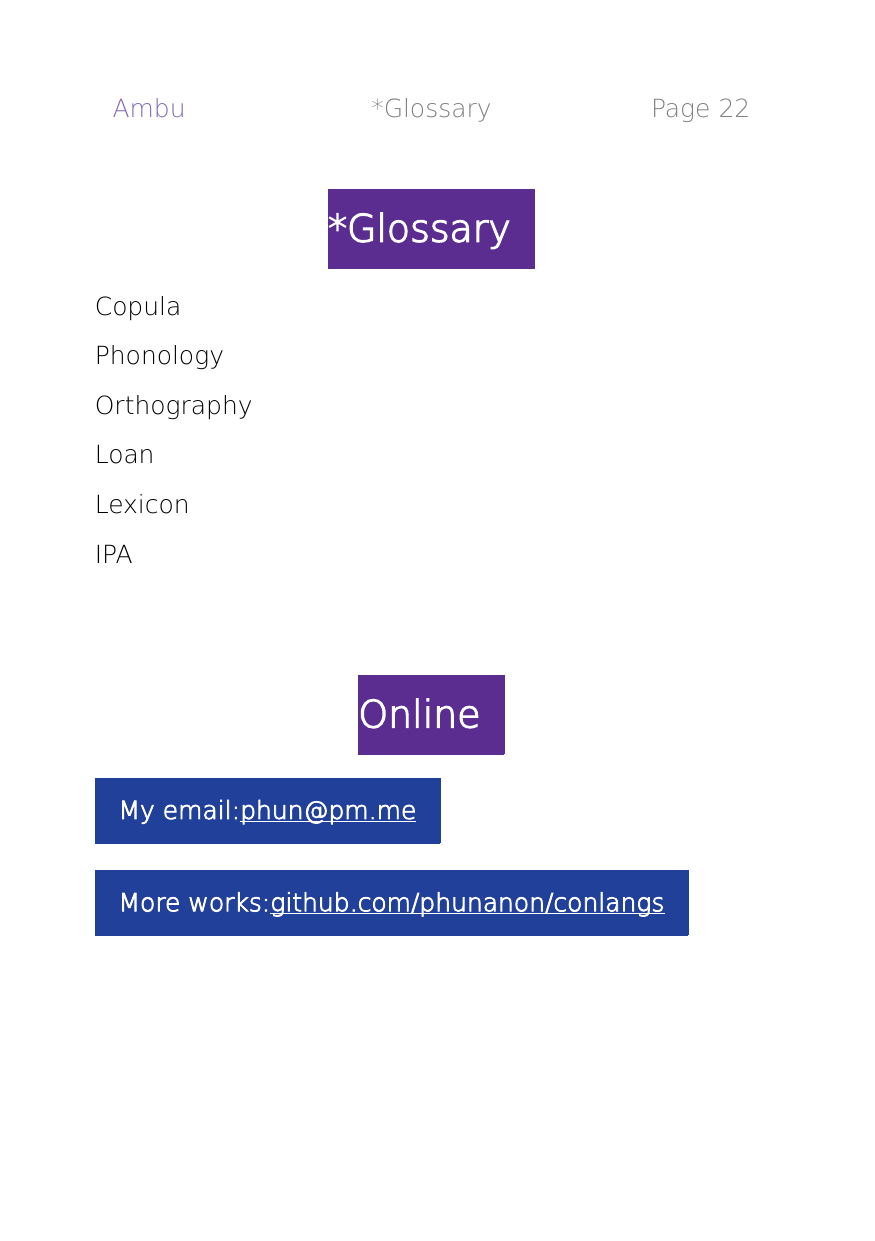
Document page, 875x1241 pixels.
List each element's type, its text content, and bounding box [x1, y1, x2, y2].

subtitle [505, 674, 768, 754]
subtitle [535, 188, 768, 268]
text Lexicon [94, 490, 768, 519]
text More works:github.com/phunanon/conlangs [689, 870, 768, 935]
subtitle *Glossary [94, 188, 534, 268]
text Copula [94, 292, 768, 321]
text Loan [94, 441, 768, 470]
subtitle Online [94, 674, 504, 754]
text Phonology [94, 342, 768, 371]
text IPA [94, 540, 768, 569]
text My email:phun@pm.me [441, 778, 768, 843]
text Orthography [94, 391, 768, 420]
